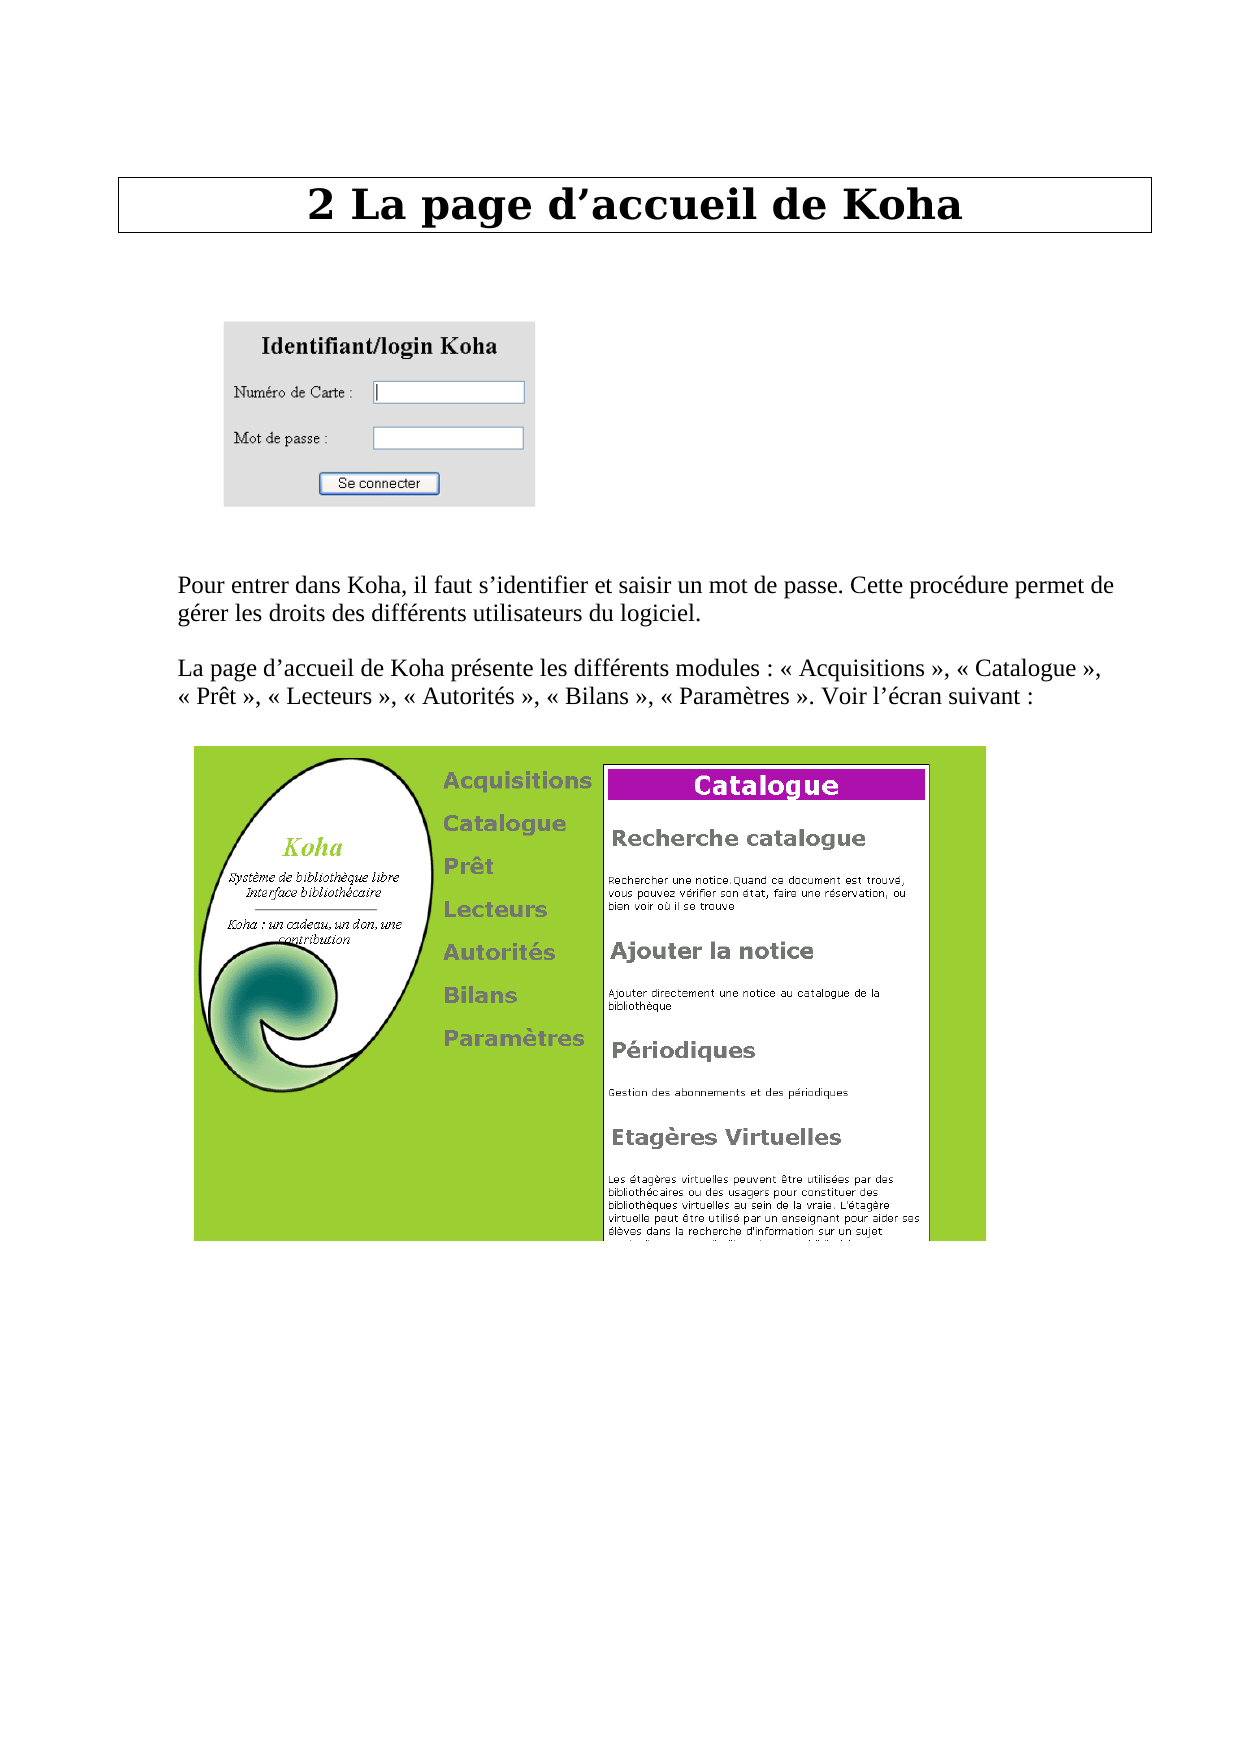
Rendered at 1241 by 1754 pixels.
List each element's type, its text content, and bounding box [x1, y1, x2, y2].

subtitle La page d’accueil de Koha [119, 178, 1151, 232]
picture [193, 746, 987, 1241]
text Pour entrer dans Koha, il faut s’identifier et saisir un mot de passe. Cette procédure permet de gérer les droits des différents utilisateurs du logiciel. [177, 571, 1152, 626]
text La page d’accueil de Koha présente les différents modules : « Acquisitions », « Catalogue », « Prêt », « Lecteurs », « Autorités », « Bilans », « Paramètres ». Voir l’écran suivant : [177, 654, 1152, 709]
picture [193, 300, 574, 535]
